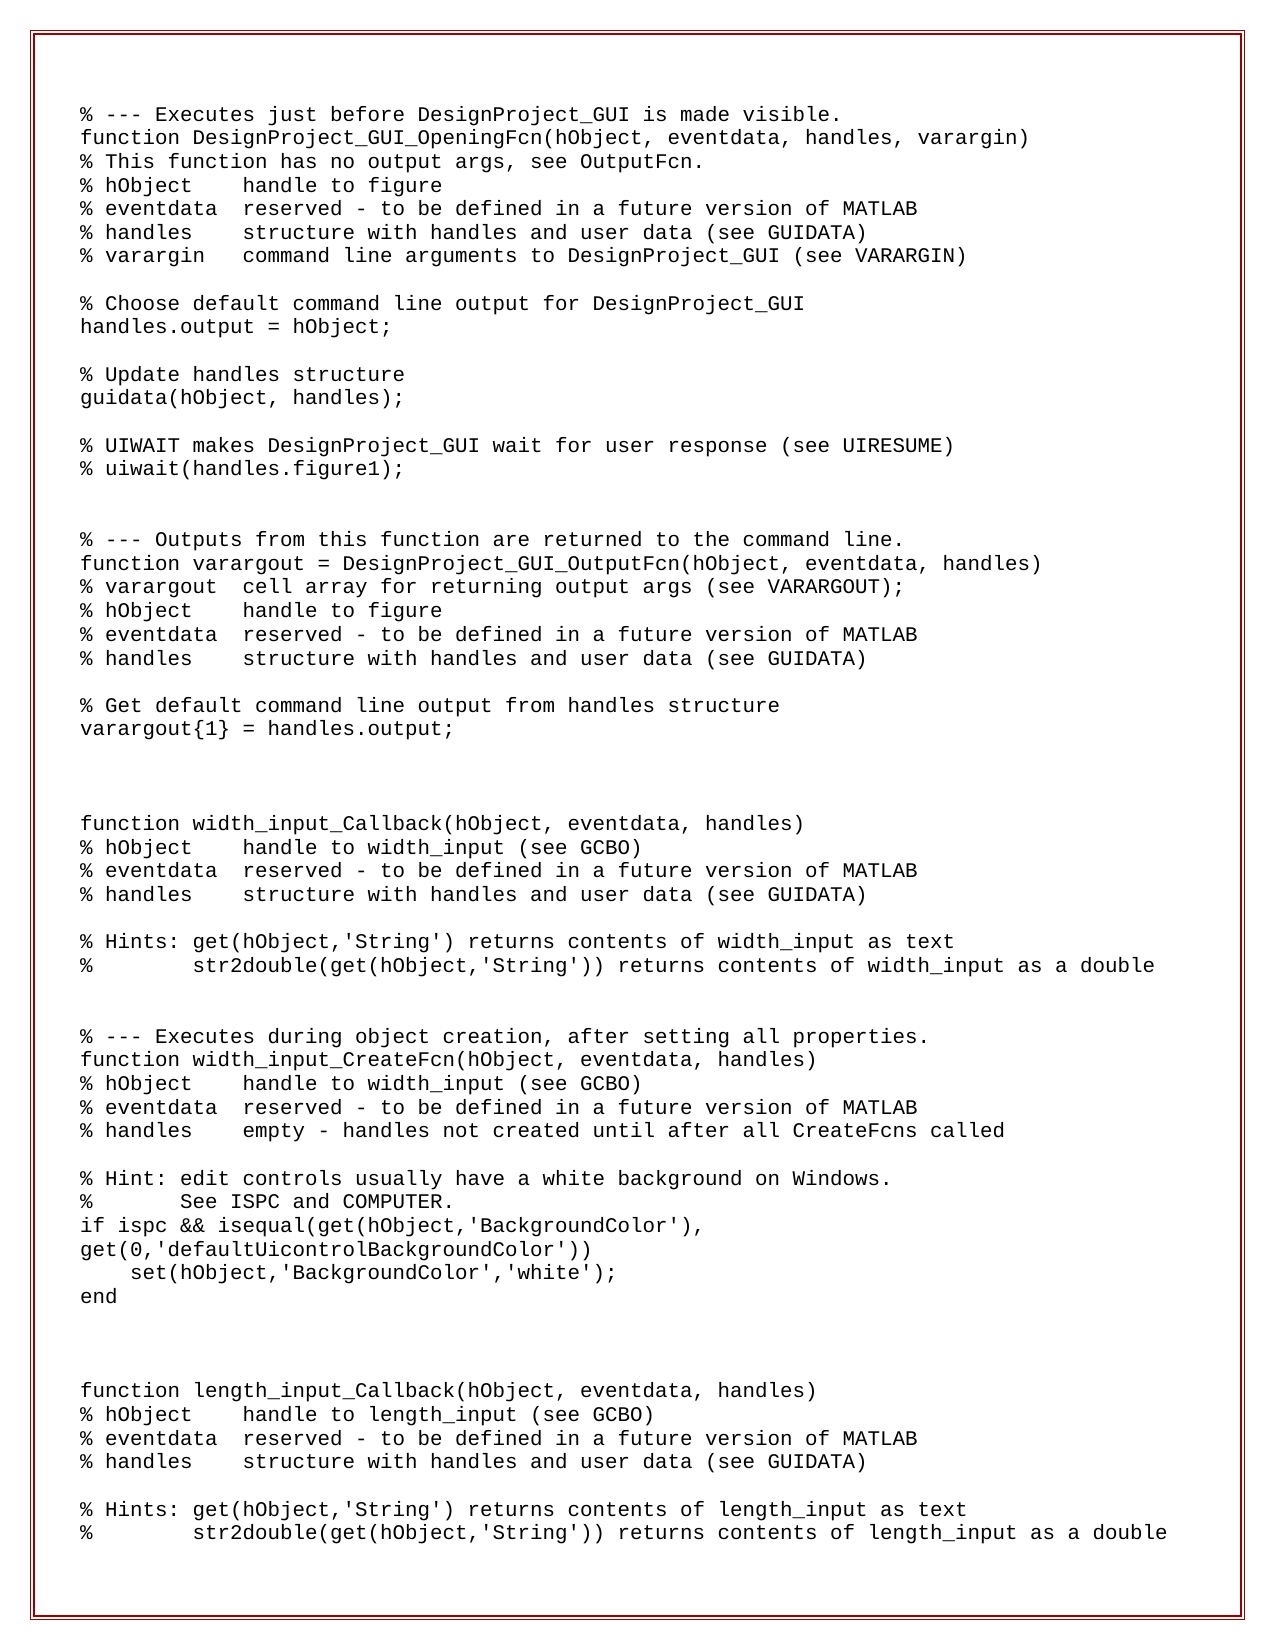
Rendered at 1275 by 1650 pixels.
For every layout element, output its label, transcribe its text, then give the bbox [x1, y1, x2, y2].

text % uiwait(handles.figure1); [80, 458, 1195, 482]
text % eventdata reserved - to be defined in a future version of MATLAB [80, 624, 1195, 647]
text % hObject handle to width_input (see GCBO) [80, 1073, 1195, 1097]
text handles.output = hObject; [80, 316, 1195, 340]
text function length_input_Callback(hObject, eventdata, handles) [80, 1381, 1195, 1404]
text % handles structure with handles and user data (see GUIDATA) [80, 222, 1195, 246]
text % Hint: edit controls usually have a white background on Windows. [80, 1168, 1195, 1191]
text % Update handles structure [80, 364, 1195, 387]
text % hObject handle to figure [80, 600, 1195, 624]
text % Hints: get(hObject,'String') returns contents of width_input as text [80, 931, 1195, 955]
text end [80, 1286, 1195, 1309]
text function width_input_CreateFcn(hObject, eventdata, handles) [80, 1049, 1195, 1073]
text % hObject handle to width_input (see GCBO) [80, 837, 1195, 860]
text % eventdata reserved - to be defined in a future version of MATLAB [80, 1097, 1195, 1120]
text guidata(hObject, handles); [80, 387, 1195, 411]
text % Hints: get(hObject,'String') returns contents of length_input as text [80, 1499, 1195, 1522]
text % Choose default command line output for DesignProject_GUI [80, 293, 1195, 316]
text set(hObject,'BackgroundColor','white'); [80, 1262, 1195, 1286]
text % varargin command line arguments to DesignProject_GUI (see VARARGIN) [80, 246, 1195, 269]
text % hObject handle to length_input (see GCBO) [80, 1404, 1195, 1428]
text varargout{1} = handles.output; [80, 718, 1195, 742]
text % str2double(get(hObject,'String')) returns contents of width_input as a double [80, 955, 1195, 978]
text % handles structure with handles and user data (see GUIDATA) [80, 884, 1195, 908]
text % --- Executes just before DesignProject_GUI is made visible. [80, 104, 1195, 127]
text function DesignProject_GUI_OpeningFcn(hObject, eventdata, handles, varargin) [80, 127, 1195, 151]
text % hObject handle to figure [80, 174, 1195, 198]
text function varargout = DesignProject_GUI_OutputFcn(hObject, eventdata, handles) [80, 553, 1195, 577]
text % varargout cell array for returning output args (see VARARGOUT); [80, 577, 1195, 600]
text % str2double(get(hObject,'String')) returns contents of length_input as a double [80, 1522, 1195, 1546]
text % See ISPC and COMPUTER. [80, 1191, 1195, 1215]
text % handles empty - handles not created until after all CreateFcns called [80, 1120, 1195, 1144]
text function width_input_Callback(hObject, eventdata, handles) [80, 813, 1195, 837]
text % eventdata reserved - to be defined in a future version of MATLAB [80, 198, 1195, 222]
text % This function has no output args, see OutputFcn. [80, 151, 1195, 174]
text if ispc && isequal(get(hObject,'BackgroundColor'), get(0,'defaultUicontrolBackgroundColor')) [80, 1215, 1195, 1262]
text % UIWAIT makes DesignProject_GUI wait for user response (see UIRESUME) [80, 435, 1195, 458]
text % eventdata reserved - to be defined in a future version of MATLAB [80, 860, 1195, 884]
text % handles structure with handles and user data (see GUIDATA) [80, 647, 1195, 671]
text % --- Executes during object creation, after setting all properties. [80, 1026, 1195, 1049]
text % handles structure with handles and user data (see GUIDATA) [80, 1451, 1195, 1475]
text % Get default command line output from handles structure [80, 695, 1195, 718]
text % eventdata reserved - to be defined in a future version of MATLAB [80, 1428, 1195, 1451]
text % --- Outputs from this function are returned to the command line. [80, 529, 1195, 553]
